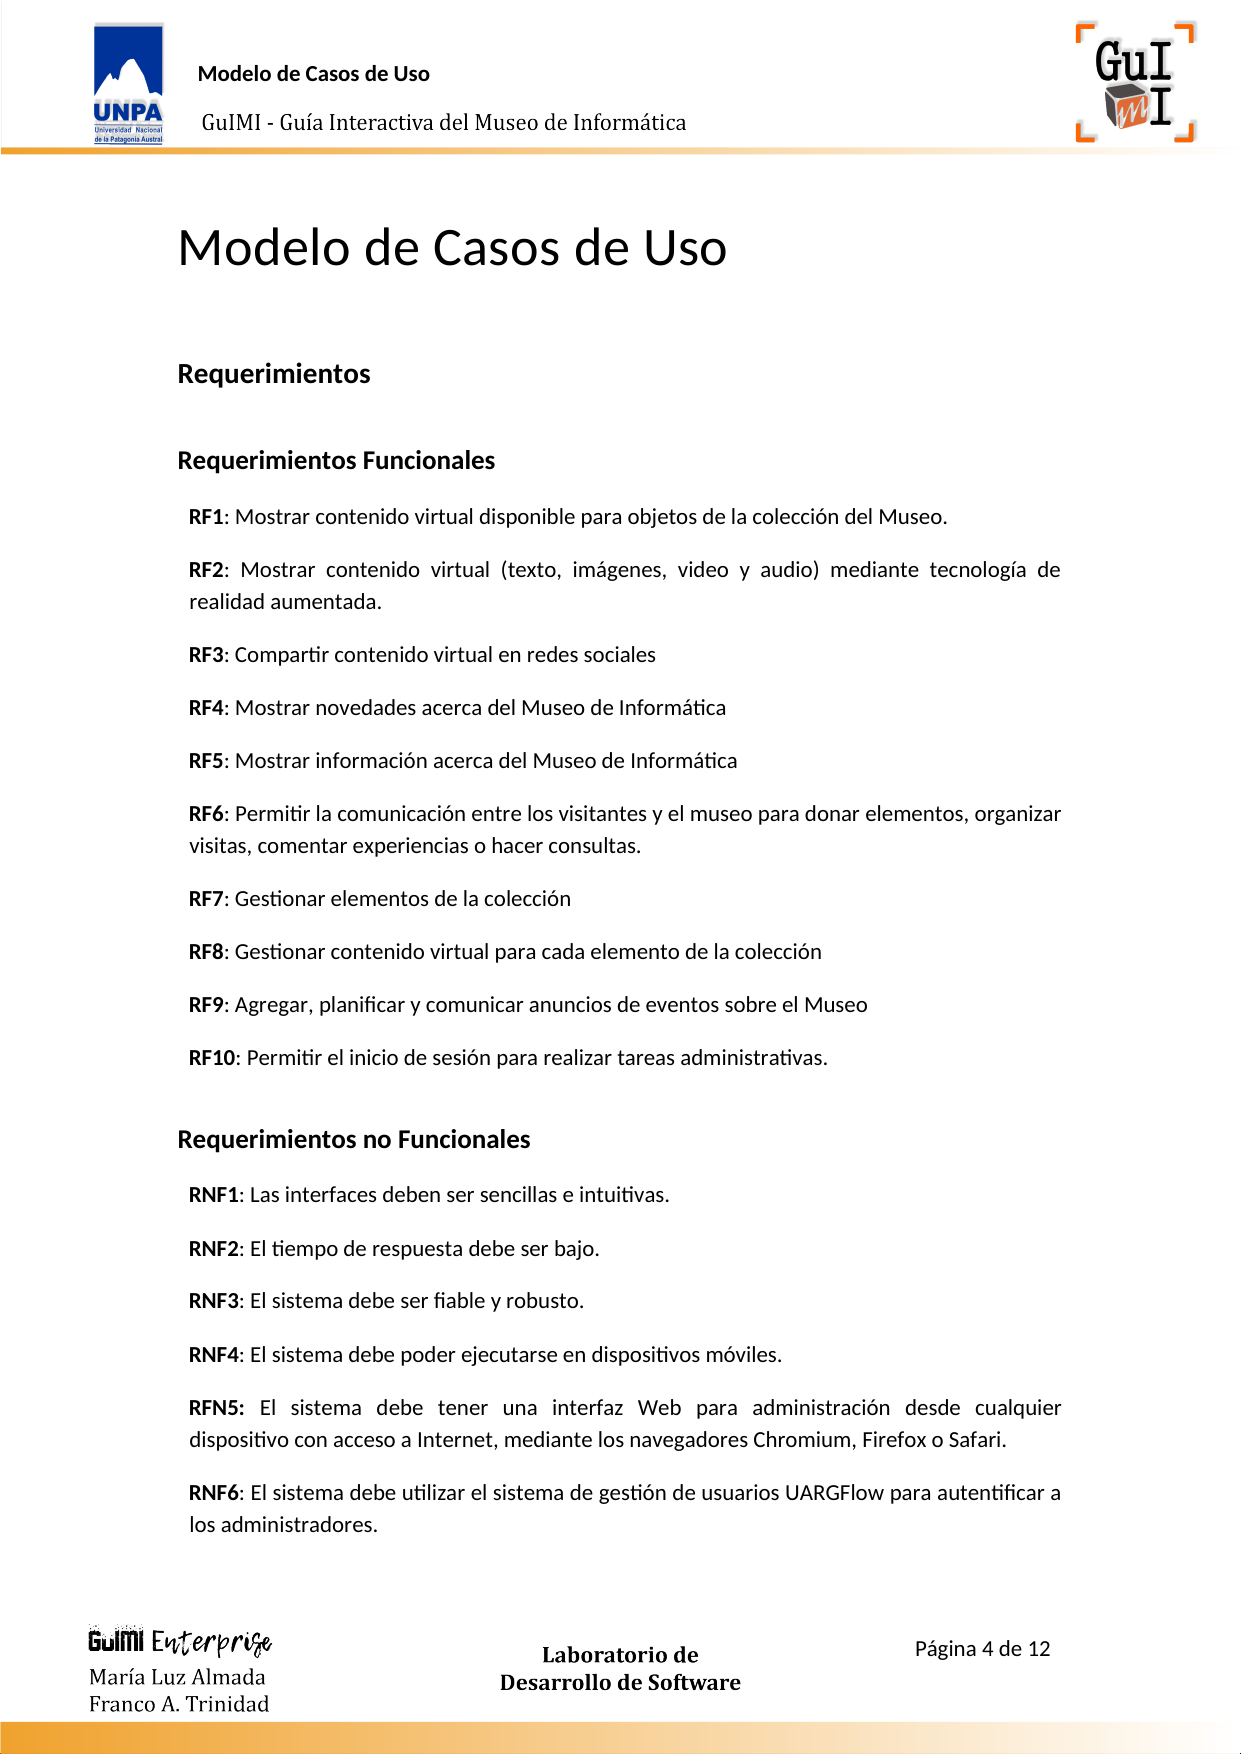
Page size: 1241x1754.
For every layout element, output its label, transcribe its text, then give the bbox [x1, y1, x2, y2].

text RFN5: El sistema debe tener una interfaz Web para administración desde cualquier dispositivo con acceso a Internet, mediante los navegadores Chromium, Firefox o Safari. [188, 1393, 1063, 1453]
picture [0, 1613, 1241, 1754]
picture [0, 0, 1241, 155]
text RNF3: El sistema debe ser fiable y robusto. [188, 1287, 1063, 1315]
text RF4: Mostrar novedades acerca del Museo de Informática [188, 693, 1063, 721]
text RNF2: El tiempo de respuesta debe ser bajo. [188, 1234, 1063, 1262]
text RNF4: El sistema debe poder ejecutarse en dispositivos móviles. [188, 1340, 1063, 1368]
subtitle Requerimientos Funcionales [177, 443, 1063, 476]
text RF6: Permitir la comunicación entre los visitantes y el museo para donar elementos, organizar visitas, comentar experiencias o hacer consultas. [188, 799, 1063, 859]
text RNF6: El sistema debe utilizar el sistema de gestión de usuarios UARGFlow para autentificar a los administradores. [188, 1478, 1063, 1538]
text RNF1: Las interfaces deben ser sencillas e intuitivas. [188, 1181, 1063, 1209]
text RF1: Mostrar contenido virtual disponible para objetos de la colección del Museo. [188, 502, 1063, 530]
text RF8: Gestionar contenido virtual para cada elemento de la colección [188, 937, 1063, 965]
subtitle Requerimientos no Funcionales [177, 1122, 1063, 1155]
text RF2: Mostrar contenido virtual (texto, imágenes, video y audio) mediante tecnología de realidad aumentada. [188, 555, 1063, 615]
text RF3: Compartir contenido virtual en redes sociales [188, 640, 1063, 668]
text RF9: Agregar, planificar y comunicar anuncios de eventos sobre el Museo [188, 990, 1063, 1018]
text Modelo de Casos de Uso [177, 213, 1063, 279]
subtitle Requerimientos [177, 355, 1063, 391]
text RF10: Permitir el inicio de sesión para realizar tareas administrativas. [188, 1043, 1063, 1071]
text RF7: Gestionar elementos de la colección [188, 884, 1063, 912]
text RF5: Mostrar información acerca del Museo de Informática [188, 746, 1063, 774]
